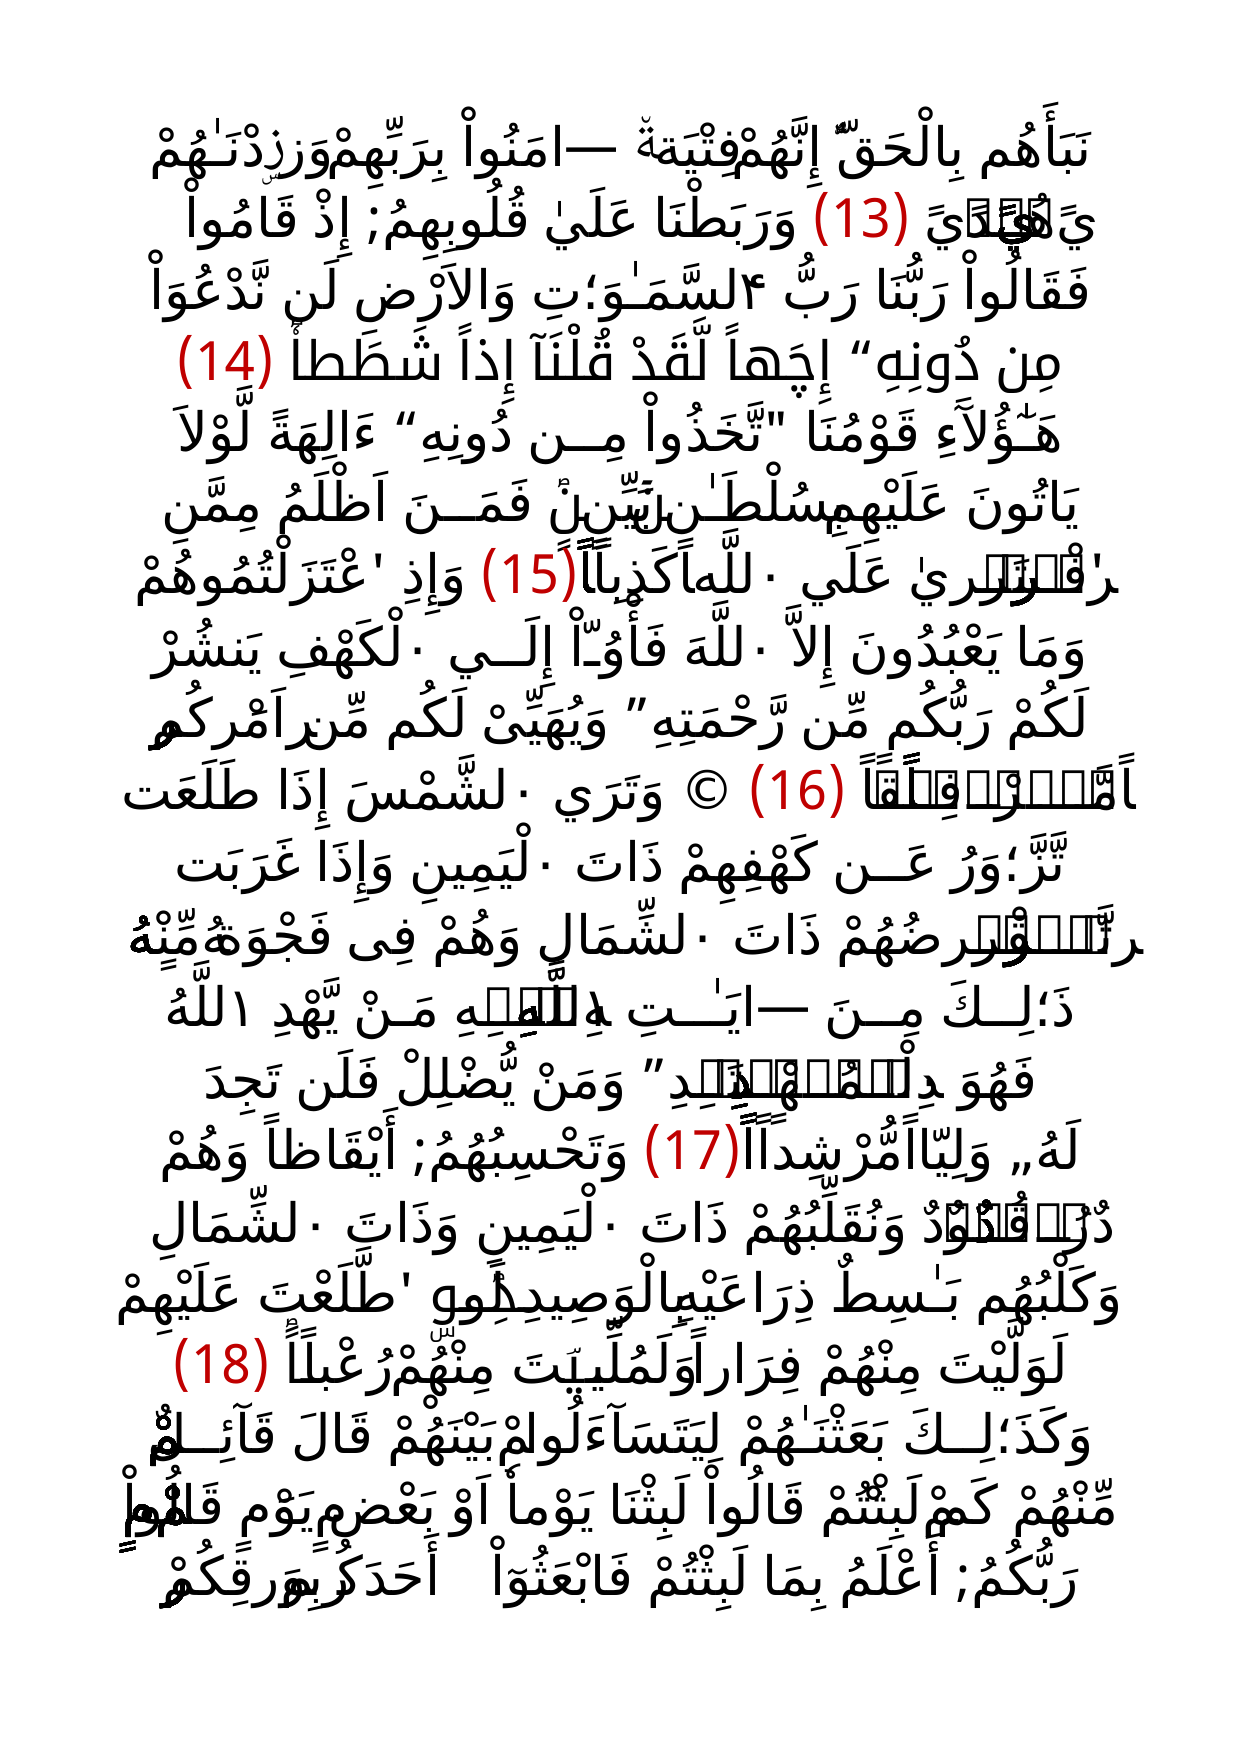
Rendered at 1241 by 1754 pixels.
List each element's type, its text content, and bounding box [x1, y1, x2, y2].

text نَبَأَهُم بِالْحَقﱢّؐ إِنَّهُمْ فِتْيَة٘ —امَنُواْ بِرَبِّهِمْ وَزۣدْنَـٰهُمْ هُديًؐ (13) وَرَبَطْنَا عَلَيٰ قُلُوبِهِمُ; إِذْ قَامُواْ فَقَالُواْ رَبُّنَا رَبُّ ۴لسَّمَـٰوَ؛تِ وَالاَرْضِ لَن نَّدْعُوَاْ مِن دُونِهِ“ إِچَهاً لَّقَدْ قُلْنَآ إِذاً شَطَطاٗؐ (14) هَـٰٓؤُلآَءِ قَوْمُنَا "تَّخَذُواْ مِــن دُونِهِ“ ءَالِهَةً لَّوْلاَ يَاتُونَ عَلَيْهِم بِسُلْطَـٰنٙ بَيِّنٍؐ فَمَــنَ اَظْلَمُ مِمَّنِ 'فْتَرۭيٰ عَلَي ۰للَّهِ كَذِباًؐ (15) وَإِذِ 'عْتَزَلْتُمُوهُمْ وَمَا يَعْبُدُونَ إِلاَّ ۰للَّهَ فَأْوُﹽاْ إِلَــي ۰لْكَهْفِ يَنشُرْ لَكُمْ رَبُّكُم مِّن رَّحْمَتِهِ” وَيُهَيِّىْ لَكُم مِّنَ اَمْرۣكُم مَّرْفِقاًؐ (16) © وَتَرَي ۰لشَّمْسَ إِذَا طَلَعَت تَّزَّ؛وَرُ عَــن كَهْفِهِمْ ذَاتَ ۰لْيَمِينِ وَإِذَا غَرَبَت تَّقْرۣضُهُمْ ذَاتَ ۰لشِّمَالِ وَهُمْ فِى فَجْوَةٍ مِّنْهُؐ ذَ؛لِــكَ مِــنَ —ايَـٰــتِ ۱للَّهِؐ مَـنْ يَّهْدِ ۱للَّهُ فَهُوَ ۰لْمُهْتَدِؐ” وَمَنْ يُّضْلِلْ فَلَن تَجِدَ لَهُ„ وَلِيّاً مُّرْشِداًؐ (17) وَتَحْسِبُهُمُ; أَيْقَاظاً وَهُمْ رُقُودٌؐ وَنُقَلِّبُهُمْ ذَاتَ ۰لْيَمِينِ وَذَاتَ ۰لشِّمَالِ وَكَلْبُهُم بَـٰسِطٌ ذِرَاعَيْهِ بِالْوَصِيدِؐ لَوۣ 'طَّلَعْتَ عَلَيْهِمْ لَوَلَّيْتَ مِنْهُمْ فِرَاراً وَلَمُلِّيؔتَ مِنْهُمْ رُعْباًؐ (18) وَكَذَ؛لِــكَ بَعَثْنَـٰهُمْ لِيَتَسَآءَلُواْ بَيْنَهُمْؐ قَالَ قَآئِــلٌ مِّنْهُمْ كَمْ لَبِثْتُمْؐ قَالُواْ لَبِثْنَا يَوْماٗ اَوْ بَعْضَ يَوْمٍؐ قَالُواْ رَبُّكُمُ; أَعْلَمُ بِمَا لَبِثْتُمْ فَابْعَثُوٓاْ أَحَدَكُم بِوَرۣقِكُمْ هَـٰذِهِ“ إِلَــي ۰لْمَدِينَةِ فَلْيَنظُرَ اَيُّهَآ أَزْكۭيٰ طَعَاماً فَلْيَاتِكُم بِـرۣزْقٍ مِّنْهُ وَلْيَتَلَطَّفْؐ وَلاَ يُشْعِرَنَّ بِكُمُ; أَحَداٗؐ (19) اِنَّهُمُ; إِنْ يَّظْهَرُواْ عَلَيْكُمْ يَرْجُمُوكُمُ; أَوْ يُعِيدُوكُمْ فِى مِلَّتِهِمْ وَلَــن تُفْڤِحُوٓاْ إِذاٗ اَبَداًؐ (20) وَكَذَ؛لِــكَ أَعْثَرْنَا عَلَيْهِمْ لِيَعْلَمُوٓاْ أَنَّ وَعْدَ ۰للَّهِ حَقٌّ وَأَنَّ ۰لسَّاعَةَ لاَ رَيْبَ فِيهَآؐ إِذْ يَتَنَـٰزَعُونَ بَيْنَهُمُ; أَمْرَهُمْ فَقَالُواْ èبْنُواْ عَلَيْهِم بُنْيَـٰناًؐ رَّبُّهُمُ; أَعْلَمُ بِهِمْؐ قَالَ ۰لذِيــنَ غَلَبُواْ عَلَيٰٓ أَمْرۣهِمْ ڤَنَتَّخِذَنَّ عَلَيْهِم مَّسْجِداًؐ (21) سَيَقُولُونَ ثَـچَثَةٌ رَّابِعُهُمْ كَلْبُهُمْؐ وَيَقُولُونَ خَمْسَةٌ سَادِسُهُمْ كَلْبُهُمْ رَجْماَۢ بِالْغَيْبِؐ وَيَقُولُونَ سَبْعَةٌؐ وَثَامِنُهُمْ كَلْبُهُمْؐ قُل رَّبِّيَ أَعْلَمُ بِعِدَّتِهِمؐ مَّا يَعْلَمُهُمُ; إِلاَّ قَلِيــلٌؐ (22) ® فَلاَ تُمَارۣ فِيهِمُ; إِلاَّ مِرَآءً ظَـٰهِراً وَلاَ تَسْتَفْــتِ فِيهِم مِّنْهُمُ; أَحَداًؐ (23) وَلاَ تَقُولَنَّ لِشَاْىْءٖ اِنِّى فَاعِلٌ ذَ؛لِــكَ غَداٗ اِلٓاَّ أَنْ يَّشَآءَ ۰للَّهُؐ وَاذْكُر رَّبَّــكَ إِذَا نَسِيــتَؐ وَقُلْ عَسۭيٰٓ أَنْ يَّهْدِيَنِ” رَبِّى لَأِقْرَبببَ مِــنْ هَـٰذَا رَشَداًؐ (24) وَلَبِثُواْ فِى كَهْفِهِمْ ثَـچَــثَ مِاْيؕةٍ سِنِينَ وَازْدَادُواْ تِسْعاًؐ (25) قُـلِ ۱للَّهُ أَعْلَمُ بِمَا لَبِثُواْؐ لَهُ„ غَيْــبُ ۴لسَّمَـٰوَ؛تِ وَالاَرْضضضِؐ أَبْصِرْ بِهِ” وَأَسْمِعْؐ مَا لَهُم مِّن دُونِهِ” مِنْ وَّلِي؊ّؐ وَلاَ يُشْرۣكككُ فِى حُكْمِهِ“ أَحَداًؐ (26) وَاتْــلُ مَآ ٱُوحِيَ إِلَيْــكَ مِن كِتَابِ رَبِّــكَ لاَ مُبَدِّلَ لِكَلِمَـٰتِهِؐ” وَلَن تَجِدَ مِن دُونِهِ” مُڤْتَحَداًؐ (27) وَاصْبِرْ نَفْسَــكَ مَعَ ۰لذِيــنَ يَدْعُونَ رَبَّهُم بِالْغَدَوٰةِ وَالْعَشِيِّ يُرۣيدُونَ وَجْهَهُؐ, وَلاَ تَعْدُ عَيْنَـٰكَ عَنْهُمْ تُرۣيدُ زۣينَةَ ۰لْحَيَوٰةِ ۱لدُّنْيۭاؐ وَلاَ تُطِعْ مَنَ اَغْفَلْنَا قَلْبَهُ„ عَــن ذِكْرۣنَا وَاتَّبَعَ هَوۭيٰهُ وَكَانننَ أَمْرُهُ„ فُرُطاًؐ (28) وَقُـلِ ۱لْحَقُّ مِن رَّبِّكُمْ فَمَــن شَآءَ فَلْيُومِنْ وَّمَــن شَآءَ فَلْيَكْفُرۣؐ اِنَّآ أَعْتَدْنَا لِلظَّـٰلِمِيــنَ نَاراٗ اَحَاطَ بِهِمْ سُرَادِقُهَاؐ وَإِنْ يَّسْتَغِيثُواْ يُغَاثُواْ بِمَآءٍ كَالْمُهْلِ يَشْوۣى ۱لْوُجُوهَؐ بِيسَ ۰لشَّرَابُؐ وَسَآءَتْ مُرْتَفَقاٗؐ (29) ¥ اِنَّ ۰لذِيــنَ ءَامَنُواْ وَعَمِلُواْ ۴ڤصَّـٰڤِحَـٰتِ إِنَّا لاَ نُضِيعُ أَجْرَ مَــنَ اَحْسَــنَ عَمَلٗؐا (30) ۷وْلَئِــكَ [118, 118, 1122, 1617]
